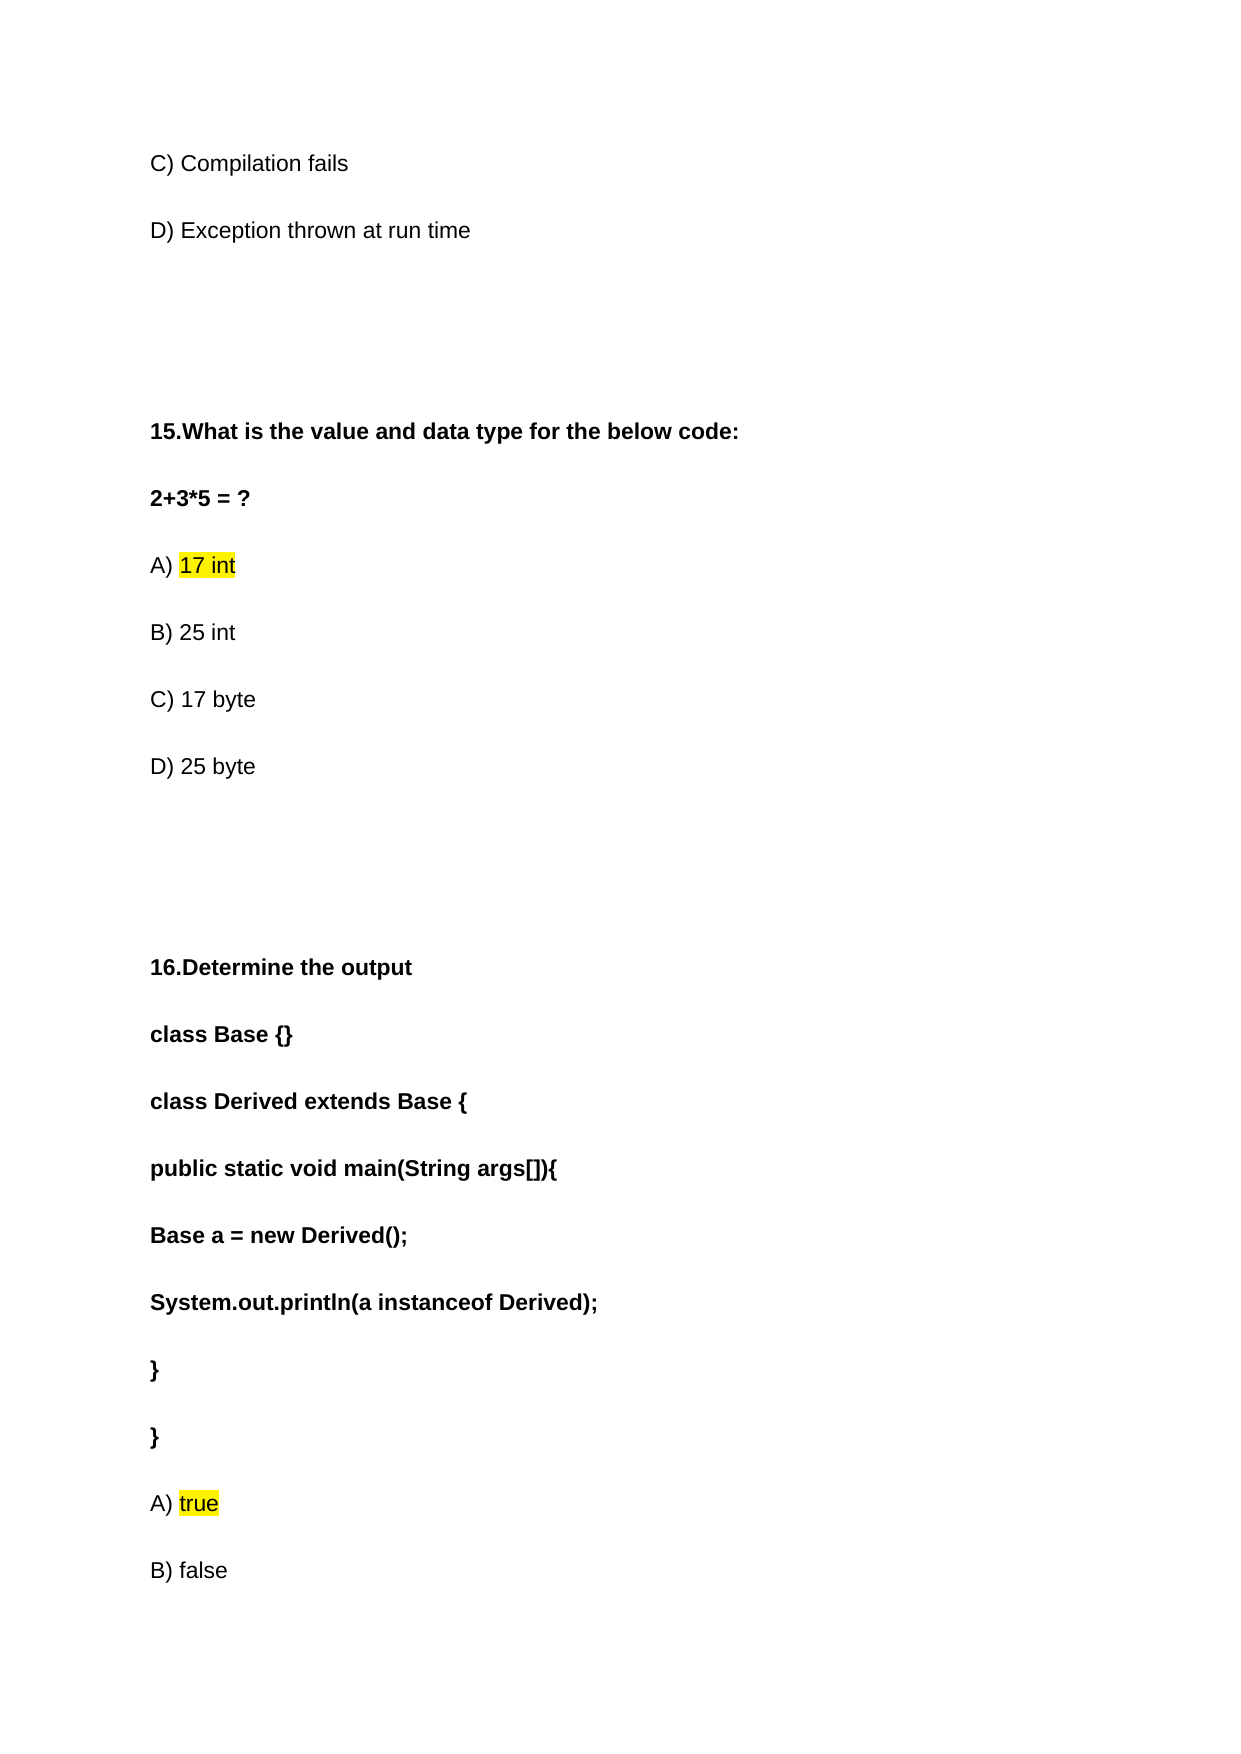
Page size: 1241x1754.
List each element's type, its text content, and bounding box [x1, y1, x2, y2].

text 16.Determine the output [150, 954, 1090, 980]
text 15.What is the value and data type for the below code: [150, 418, 1090, 444]
text D) 25 byte [150, 753, 1090, 779]
text 2+3*5 = ? [150, 485, 1090, 511]
text public static void main(String args[]){ [150, 1155, 1090, 1181]
text Base a = new Derived(); [150, 1222, 1090, 1248]
text } [150, 1356, 1090, 1382]
text A) 17 int [150, 552, 1090, 578]
text } [150, 1423, 1090, 1449]
text B) false [150, 1557, 1090, 1583]
text class Base {} [150, 1021, 1090, 1047]
text A) true [150, 1489, 1090, 1516]
text class Derived extends Base { [150, 1088, 1090, 1114]
text C) 17 byte [150, 686, 1090, 712]
text C) Compilation fails [150, 150, 1090, 176]
text System.out.println(a instanceof Derived); [150, 1289, 1090, 1315]
text B) 25 int [150, 619, 1090, 645]
text D) Exception thrown at run time [150, 217, 1090, 243]
